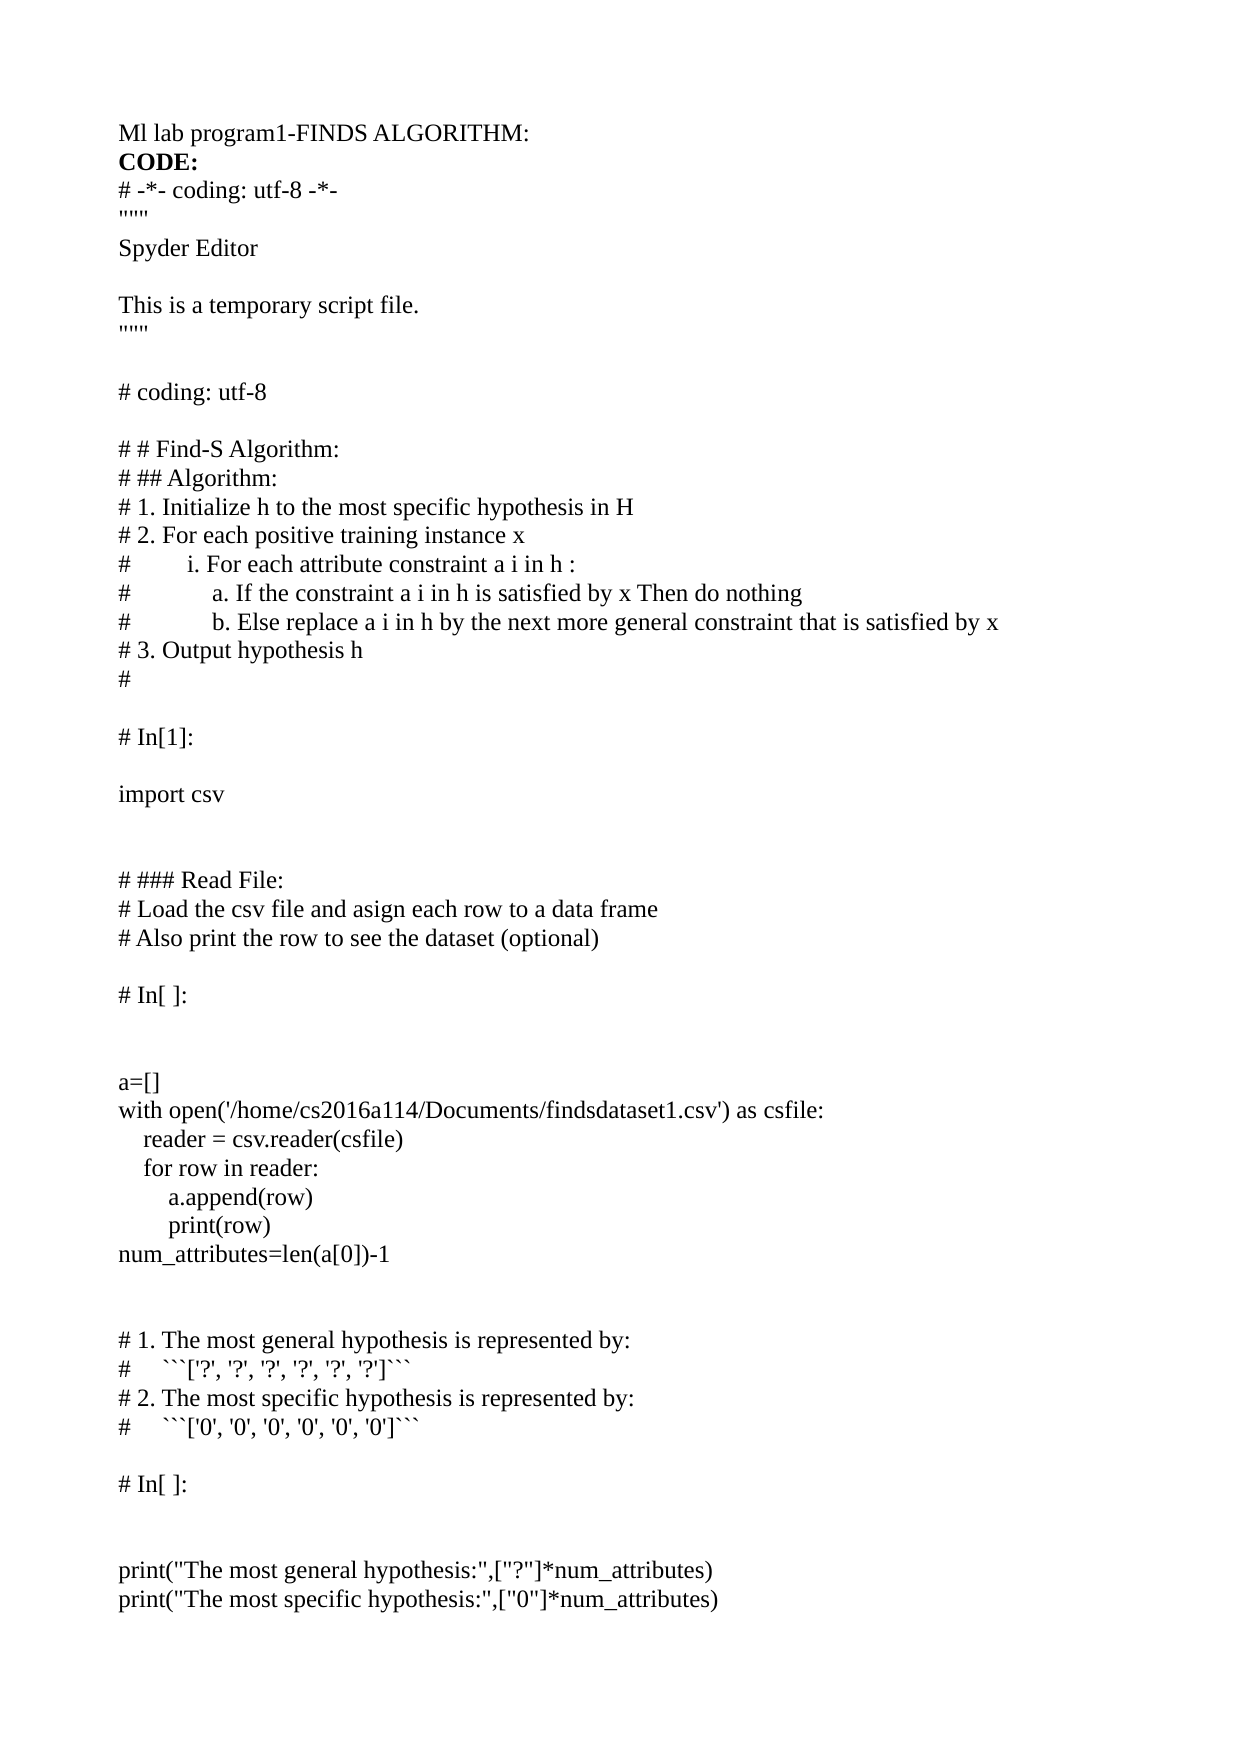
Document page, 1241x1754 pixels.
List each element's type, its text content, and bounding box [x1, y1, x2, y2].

text # 2. The most specific hypothesis is represented by: [118, 1383, 1122, 1412]
text # In[1]: [118, 722, 1122, 751]
text # -*- coding: utf-8 -*- [118, 176, 1122, 204]
text """ [118, 204, 1122, 233]
text # # Find-S Algorithm: [118, 434, 1122, 463]
text # [118, 664, 1122, 693]
text # ### Read File: [118, 866, 1122, 894]
text for row in reader: [118, 1153, 1122, 1182]
text import csv [118, 779, 1122, 808]
text print(row) [118, 1211, 1122, 1239]
text print("The most specific hypothesis:",["0"]*num_attributes) [118, 1584, 1122, 1613]
text print("The most general hypothesis:",["?"]*num_attributes) [118, 1556, 1122, 1584]
text # b. Else replace a i in h by the next more general constraint that is satisfied by x [118, 607, 1122, 636]
text reader = csv.reader(csfile) [118, 1124, 1122, 1153]
text # In[ ]: [118, 1469, 1122, 1498]
text with open('/home/cs2016a114/Documents/findsdataset1.csv') as csfile: [118, 1096, 1122, 1124]
text CODE: [118, 147, 1122, 176]
text # coding: utf-8 [118, 377, 1122, 406]
text # 3. Output hypothesis h [118, 636, 1122, 664]
text # ```['0', '0', '0', '0', '0', '0']``` [118, 1412, 1122, 1441]
text # ## Algorithm: [118, 463, 1122, 492]
text # 1. Initialize h to the most specific hypothesis in H [118, 492, 1122, 521]
text # ```['?', '?', '?', '?', '?', '?']``` [118, 1354, 1122, 1383]
text This is a temporary script file. [118, 291, 1122, 319]
text # Also print the row to see the dataset (optional) [118, 923, 1122, 952]
text Spyder Editor [118, 233, 1122, 262]
text a.append(row) [118, 1182, 1122, 1211]
text # a. If the constraint a i in h is satisfied by x Then do nothing [118, 578, 1122, 607]
text num_attributes=len(a[0])-1 [118, 1239, 1122, 1268]
text # 2. For each positive training instance x [118, 521, 1122, 549]
text # 1. The most general hypothesis is represented by: [118, 1326, 1122, 1354]
text a=[] [118, 1067, 1122, 1096]
text # In[ ]: [118, 981, 1122, 1009]
text # i. For each attribute constraint a i in h : [118, 549, 1122, 578]
text # Load the csv file and asign each row to a data frame [118, 894, 1122, 923]
text """ [118, 319, 1122, 348]
text Ml lab program1-FINDS ALGORITHM: [118, 118, 1122, 147]
